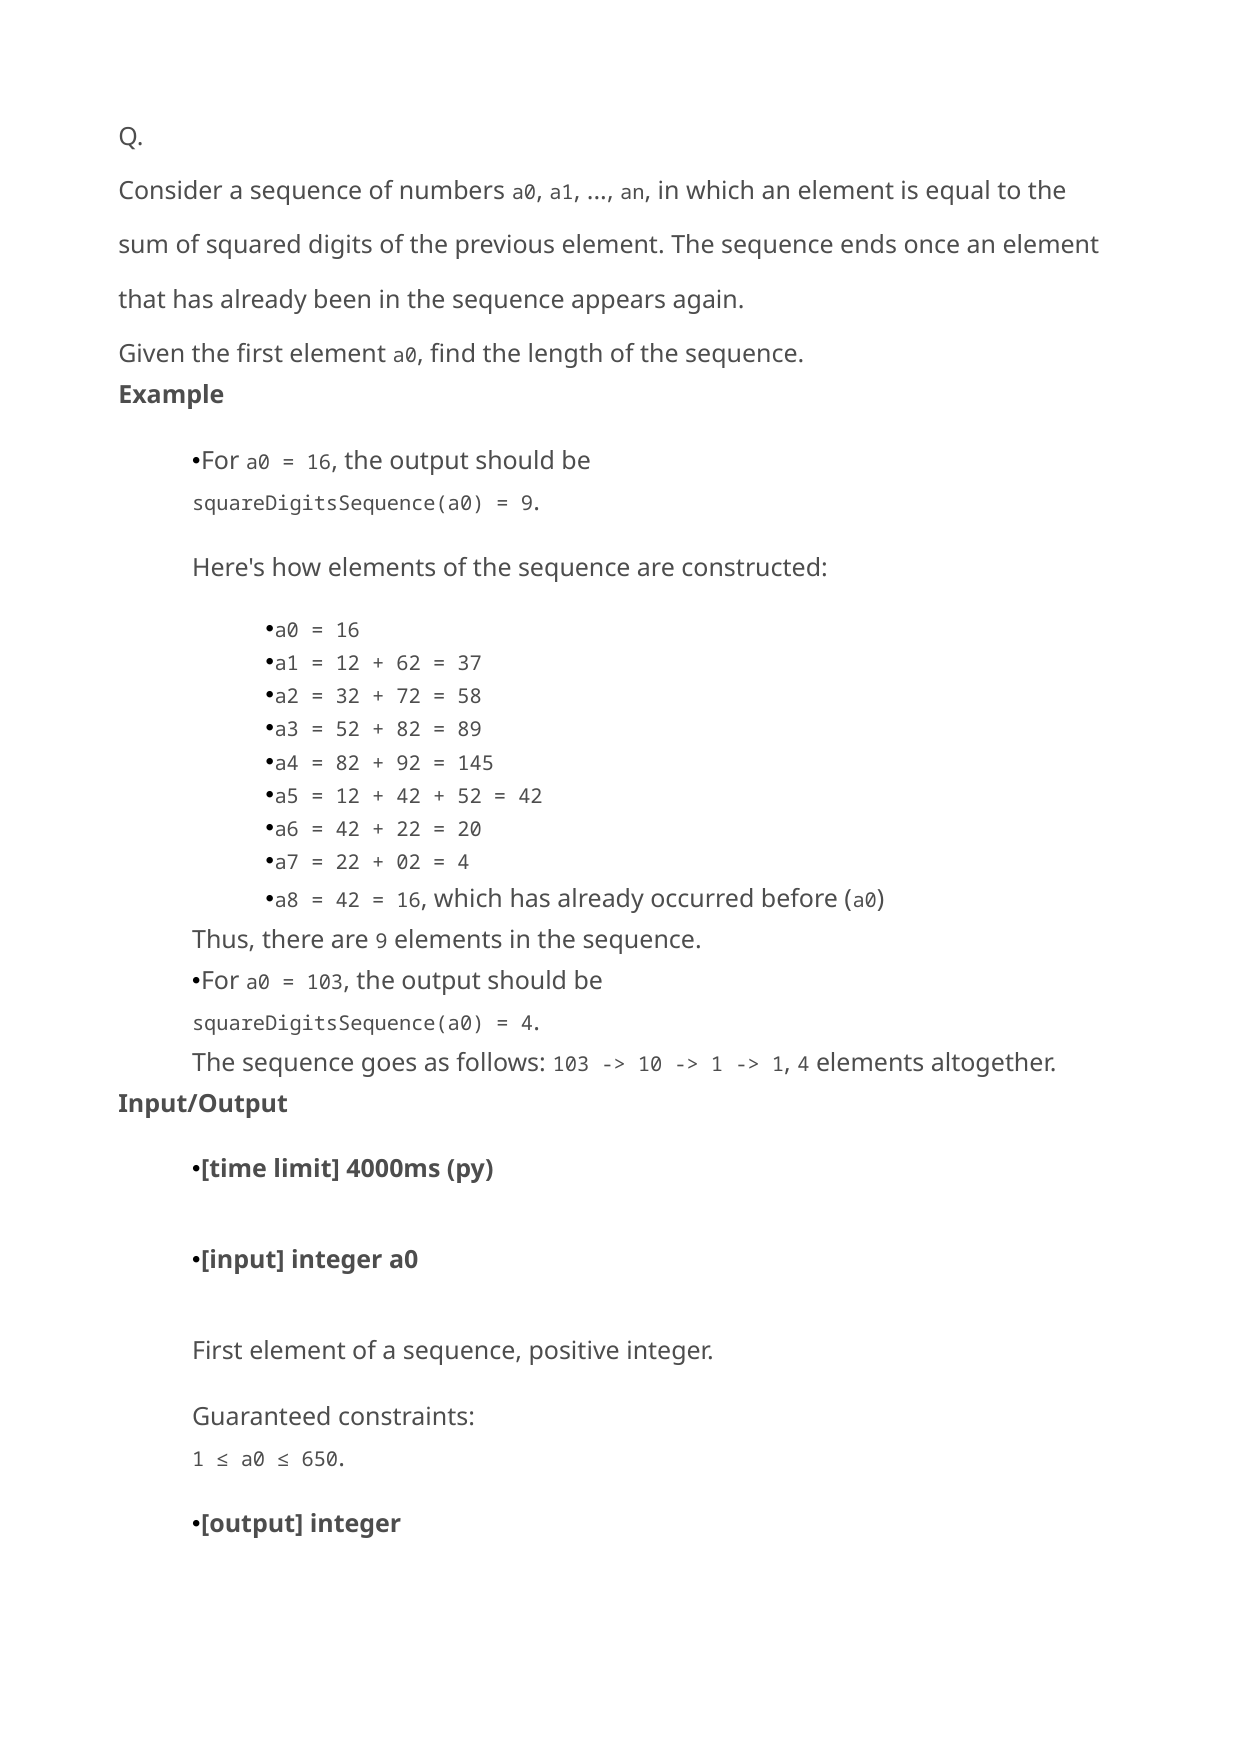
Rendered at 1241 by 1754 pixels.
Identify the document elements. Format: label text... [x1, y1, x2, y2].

list a7 = 22 + 02 = 4 [118, 848, 1122, 876]
list a4 = 82 + 92 = 145 [118, 748, 1122, 776]
list Here's how elements of the sequence are constructed: [118, 549, 1122, 583]
list Thus, there are 9 elements in the sequence. [118, 922, 1122, 956]
list First element of a sequence, positive integer. [118, 1333, 1122, 1367]
text Example [118, 377, 1122, 411]
list a8 = 42 = 16, which has already occurred before (a0) [118, 881, 1122, 915]
list For a0 = 16, the output should be squareDigitsSequence(a0) = 9. [118, 443, 1122, 518]
list a3 = 52 + 82 = 89 [118, 715, 1122, 743]
list a1 = 12 + 62 = 37 [118, 648, 1122, 676]
list The sequence goes as follows: 103 -> 10 -> 1 -> 1, 4 elements altogether. [118, 1044, 1122, 1078]
list a6 = 42 + 22 = 20 [118, 814, 1122, 842]
list a0 = 16 [118, 615, 1122, 643]
list [time limit] 4000ms (py) [118, 1151, 1122, 1185]
list [input] integer a0 [118, 1242, 1122, 1276]
text Q. [118, 118, 1122, 152]
list a2 = 32 + 72 = 58 [118, 682, 1122, 709]
list For a0 = 103, the output should be squareDigitsSequence(a0) = 4. [118, 963, 1122, 1038]
list [output] integer [118, 1505, 1122, 1539]
list Guaranteed constraints: 1 ≤ a0 ≤ 650. [118, 1398, 1122, 1473]
text Consider a sequence of numbers a0, a1, ..., an, in which an element is equal to the sum of squared digits of the previous element. The sequence ends once an element that has already been in the sequence appears again. [118, 173, 1122, 316]
text Input/Output [118, 1085, 1122, 1119]
text Given the first element a0, find the length of the sequence. [118, 336, 1122, 370]
list a5 = 12 + 42 + 52 = 42 [118, 781, 1122, 809]
